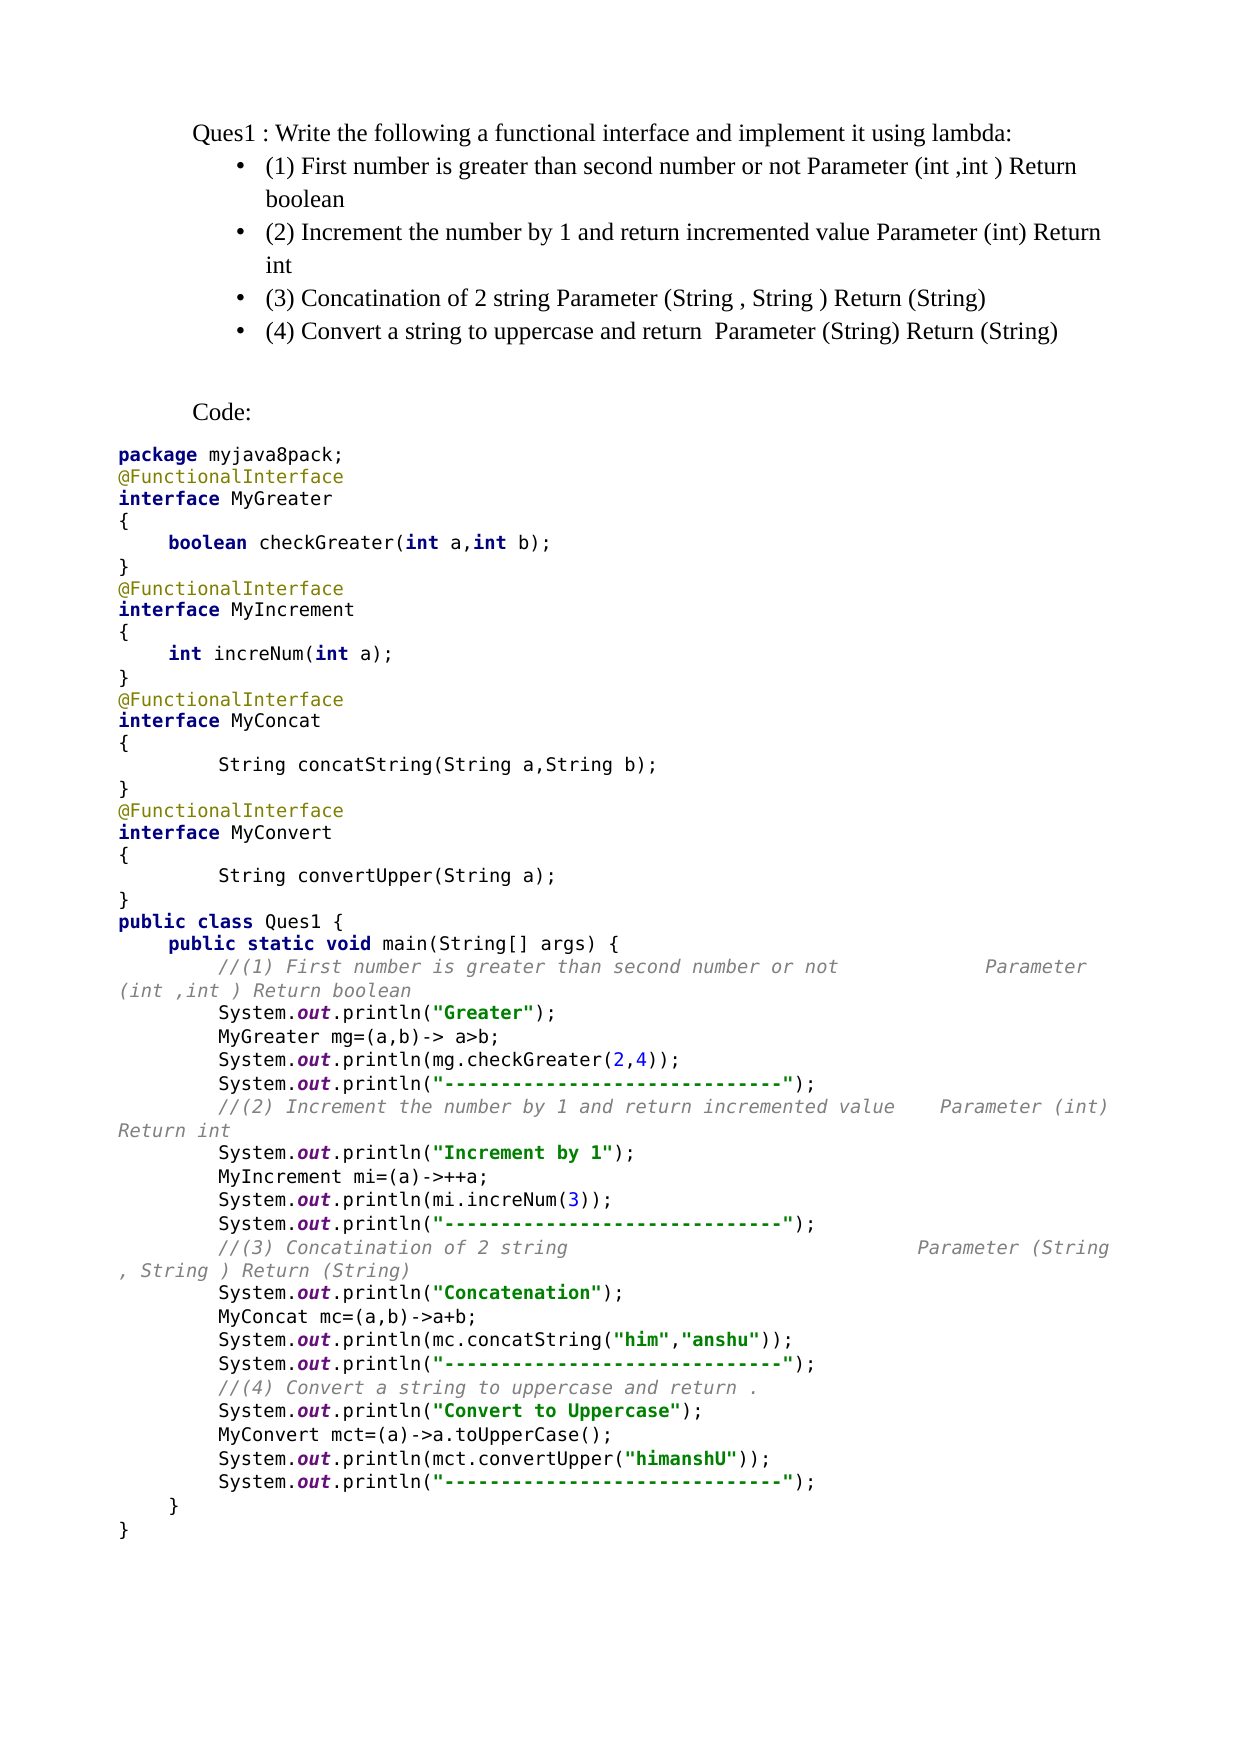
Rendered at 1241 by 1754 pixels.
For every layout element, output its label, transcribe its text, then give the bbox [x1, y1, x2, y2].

text System.out.println("------------------------------"); [118, 1353, 1122, 1377]
text String concatString(String a,String b); [118, 754, 1122, 778]
text Code: [118, 397, 1122, 426]
list (4) Convert a string to uppercase and return Parameter (String) Return (String) [236, 316, 1122, 345]
text System.out.println("Concatenation"); [118, 1282, 1122, 1306]
text boolean checkGreater(int a,int b); [118, 532, 1122, 556]
text MyIncrement mi=(a)->++a; [118, 1166, 1122, 1189]
text public static void main(String[] args) { [118, 933, 1122, 956]
text } [118, 889, 1122, 911]
text } [118, 1495, 1122, 1519]
text interface MyIncrement [118, 599, 1122, 621]
text int increNum(int a); [118, 643, 1122, 667]
text String convertUpper(String a); [118, 865, 1122, 889]
text //(2) Increment the number by 1 and return incremented value Parameter (int) Return int [118, 1097, 1122, 1142]
list (3) Concatination of 2 string Parameter (String , String ) Return (String) [236, 283, 1122, 312]
text interface MyConcat [118, 711, 1122, 732]
text @FunctionalInterface [118, 689, 1122, 711]
list (1) First number is greater than second number or not Parameter (int ,int ) Return boolean [236, 151, 1122, 213]
text System.out.println(mct.convertUpper("himanshU")); [118, 1448, 1122, 1471]
text System.out.println("------------------------------"); [118, 1073, 1122, 1097]
list (2) Increment the number by 1 and return incremented value Parameter (int) Return int [236, 217, 1122, 279]
text Ques1 : Write the following a functional interface and implement it using lambda: [118, 118, 1122, 147]
text } [118, 1519, 1122, 1541]
text System.out.println(mc.concatString("him","anshu")); [118, 1329, 1122, 1353]
text public class Ques1 { [118, 911, 1122, 933]
text @FunctionalInterface [118, 466, 1122, 488]
text } [118, 778, 1122, 800]
text package myjava8pack; [118, 444, 1122, 466]
text @FunctionalInterface [118, 800, 1122, 822]
text //(4) Convert a string to uppercase and return . [118, 1377, 1122, 1400]
text System.out.println(mg.checkGreater(2,4)); [118, 1049, 1122, 1073]
text MyConvert mct=(a)->a.toUpperCase(); [118, 1424, 1122, 1448]
text System.out.println("Greater"); [118, 1002, 1122, 1026]
text { [118, 843, 1122, 865]
text //(1) First number is greater than second number or not Parameter (int ,int ) Return boolean [118, 956, 1122, 1002]
text System.out.println("------------------------------"); [118, 1213, 1122, 1237]
text { [118, 621, 1122, 643]
text } [118, 667, 1122, 689]
text System.out.println("------------------------------"); [118, 1471, 1122, 1495]
text { [118, 732, 1122, 754]
text interface MyGreater [118, 488, 1122, 510]
text System.out.println("Convert to Uppercase"); [118, 1400, 1122, 1424]
text { [118, 510, 1122, 532]
text @FunctionalInterface [118, 577, 1122, 599]
text System.out.println(mi.increNum(3)); [118, 1189, 1122, 1213]
text MyConcat mc=(a,b)->a+b; [118, 1306, 1122, 1329]
text //(3) Concatination of 2 string Parameter (String , String ) Return (String) [118, 1237, 1122, 1282]
text System.out.println("Increment by 1"); [118, 1142, 1122, 1166]
text interface MyConvert [118, 822, 1122, 843]
text } [118, 556, 1122, 577]
text MyGreater mg=(a,b)-> a>b; [118, 1026, 1122, 1049]
